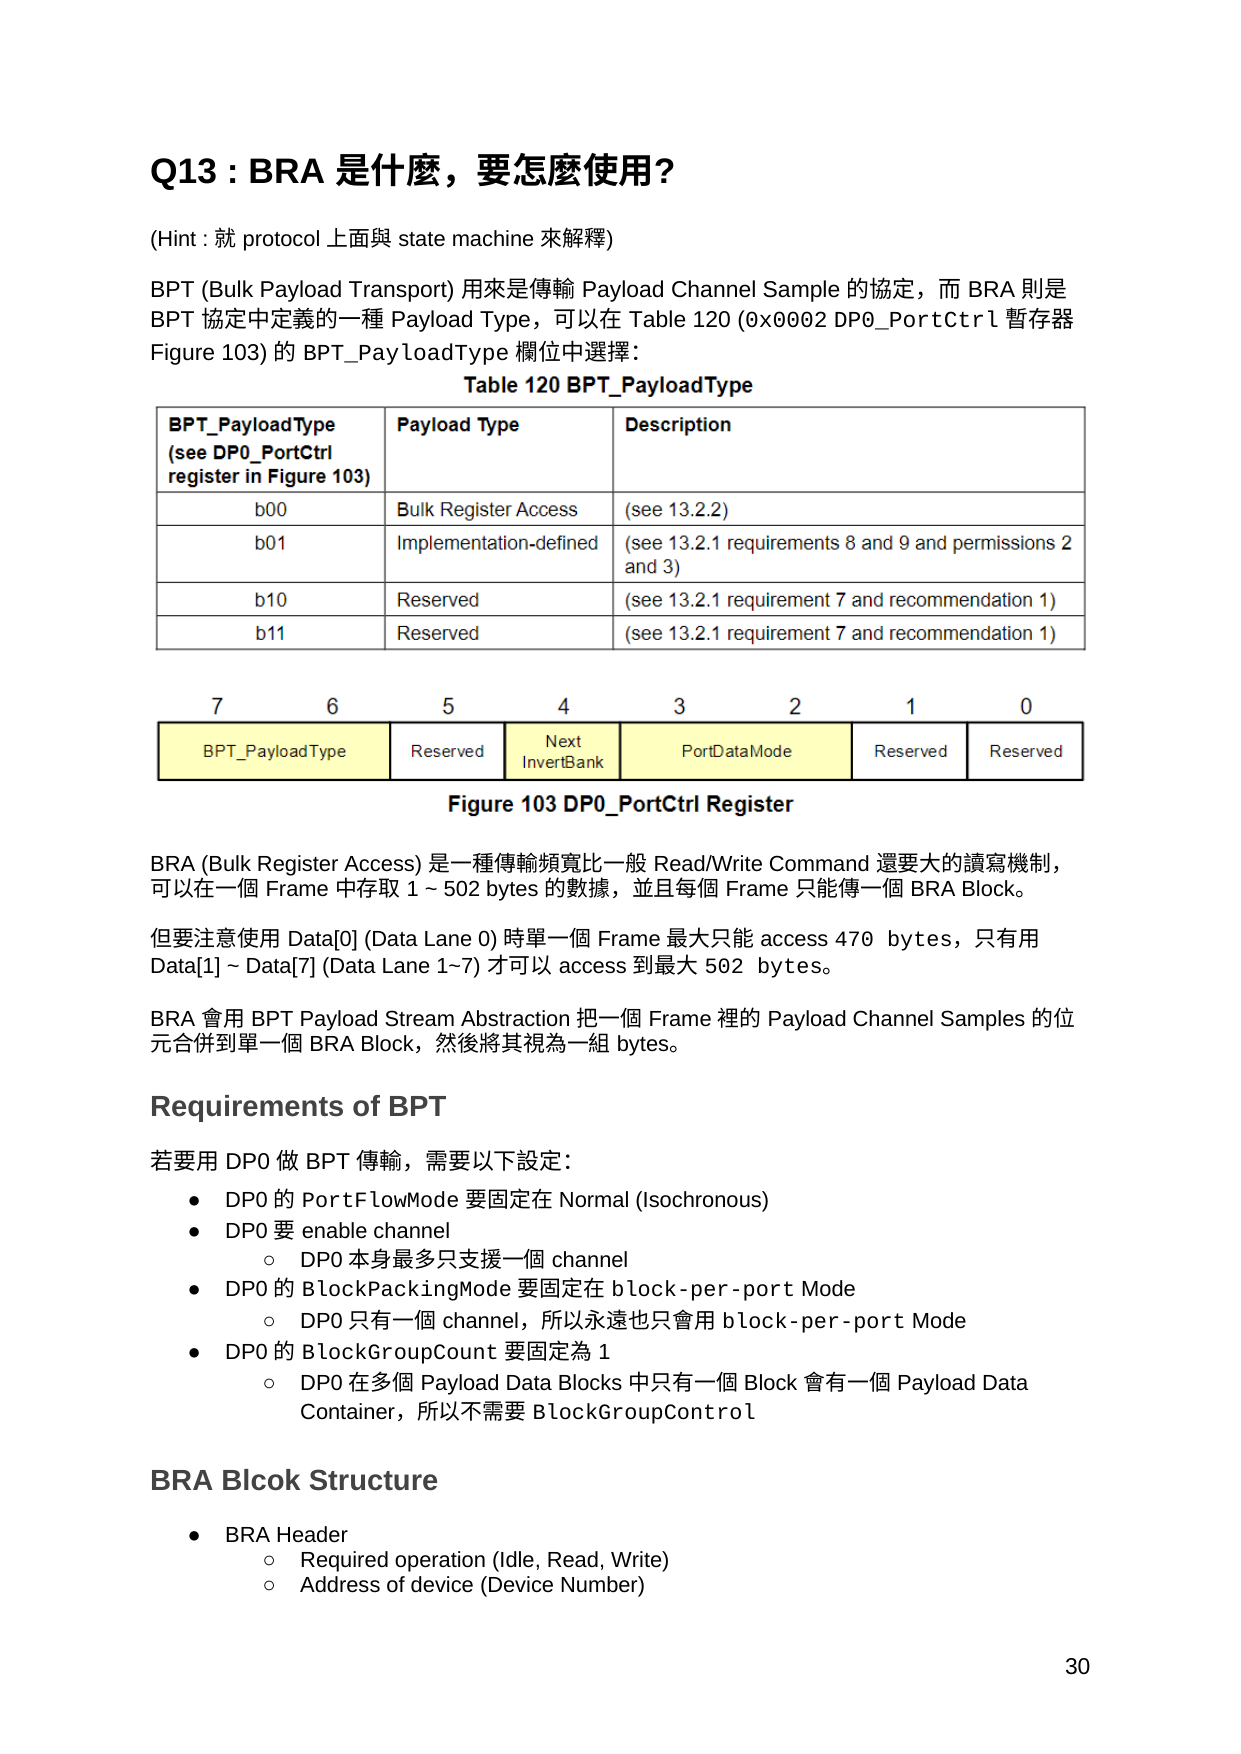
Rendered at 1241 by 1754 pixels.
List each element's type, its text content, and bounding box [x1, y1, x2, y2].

list DP0 本身最多只支援一個 channel [262, 1247, 1090, 1273]
list DP0 的 BlockPackingMode 要固定在 block-per-port Mode [187, 1276, 1090, 1303]
list Required operation (Idle, Read, Write) [262, 1547, 1090, 1572]
list DP0 的 BlockGroupCount 要固定為 1 [187, 1339, 1090, 1366]
picture [150, 688, 1091, 826]
subtitle BRA Blcok Structure [150, 1463, 1090, 1497]
list DP0 在多個 Payload Data Blocks 中只有一個 Block 會有一個 Payload Data Container，所以不需要 BlockGroupControl [262, 1370, 1090, 1426]
list DP0 的 PortFlowMode 要固定在 Normal (Isochronous) [187, 1187, 1090, 1214]
subtitle Q13 : BRA 是什麼，要怎麼使用? [150, 150, 1090, 191]
text 若要用 DP0 做 BPT 傳輸，需要以下設定： [150, 1148, 1090, 1174]
list Address of device (Device Number) [262, 1572, 1090, 1597]
list BRA Header [187, 1522, 1090, 1547]
picture [150, 371, 1091, 655]
list DP0 要 enable channel [187, 1218, 1090, 1244]
text (Hint : 就 protocol 上面與 state machine 來解釋) [150, 226, 1090, 251]
text BPT (Bulk Payload Transport) 用來是傳輸 Payload Channel Sample 的協定，而 BRA 則是 BPT 協定中定義的一種 Payload Type，可以在 Table 120 (0x0002 DP0_PortCtrl 暫存器 Figure 103) 的 BPT_PayloadType 欄位中選擇： [150, 276, 1090, 367]
text BRA (Bulk Register Access) 是一種傳輸頻寬比一般 Read/Write Command 還要大的讀寫機制，可以在一個 Frame 中存取 1 ~ 502 bytes 的數據，並且每個 Frame 只能傳一個 BRA Block。 [150, 851, 1090, 901]
list DP0 只有一個 channel，所以永遠也只會用 block-per-port Mode [262, 1307, 1090, 1334]
subtitle Requirements of BPT [150, 1089, 1090, 1123]
text BRA 會用 BPT Payload Stream Abstraction 把一個 Frame 裡的 Payload Channel Samples 的位元合併到單一個 BRA Block，然後將其視為一組 bytes。 [150, 1005, 1090, 1056]
text 但要注意使用 Data[0] (Data Lane 0) 時單一個 Frame 最大只能 access 470 bytes，只有用 Data[1] ~ Data[7] (Data Lane 1~7) 才可以 access 到最大 502 bytes。 [150, 926, 1090, 980]
